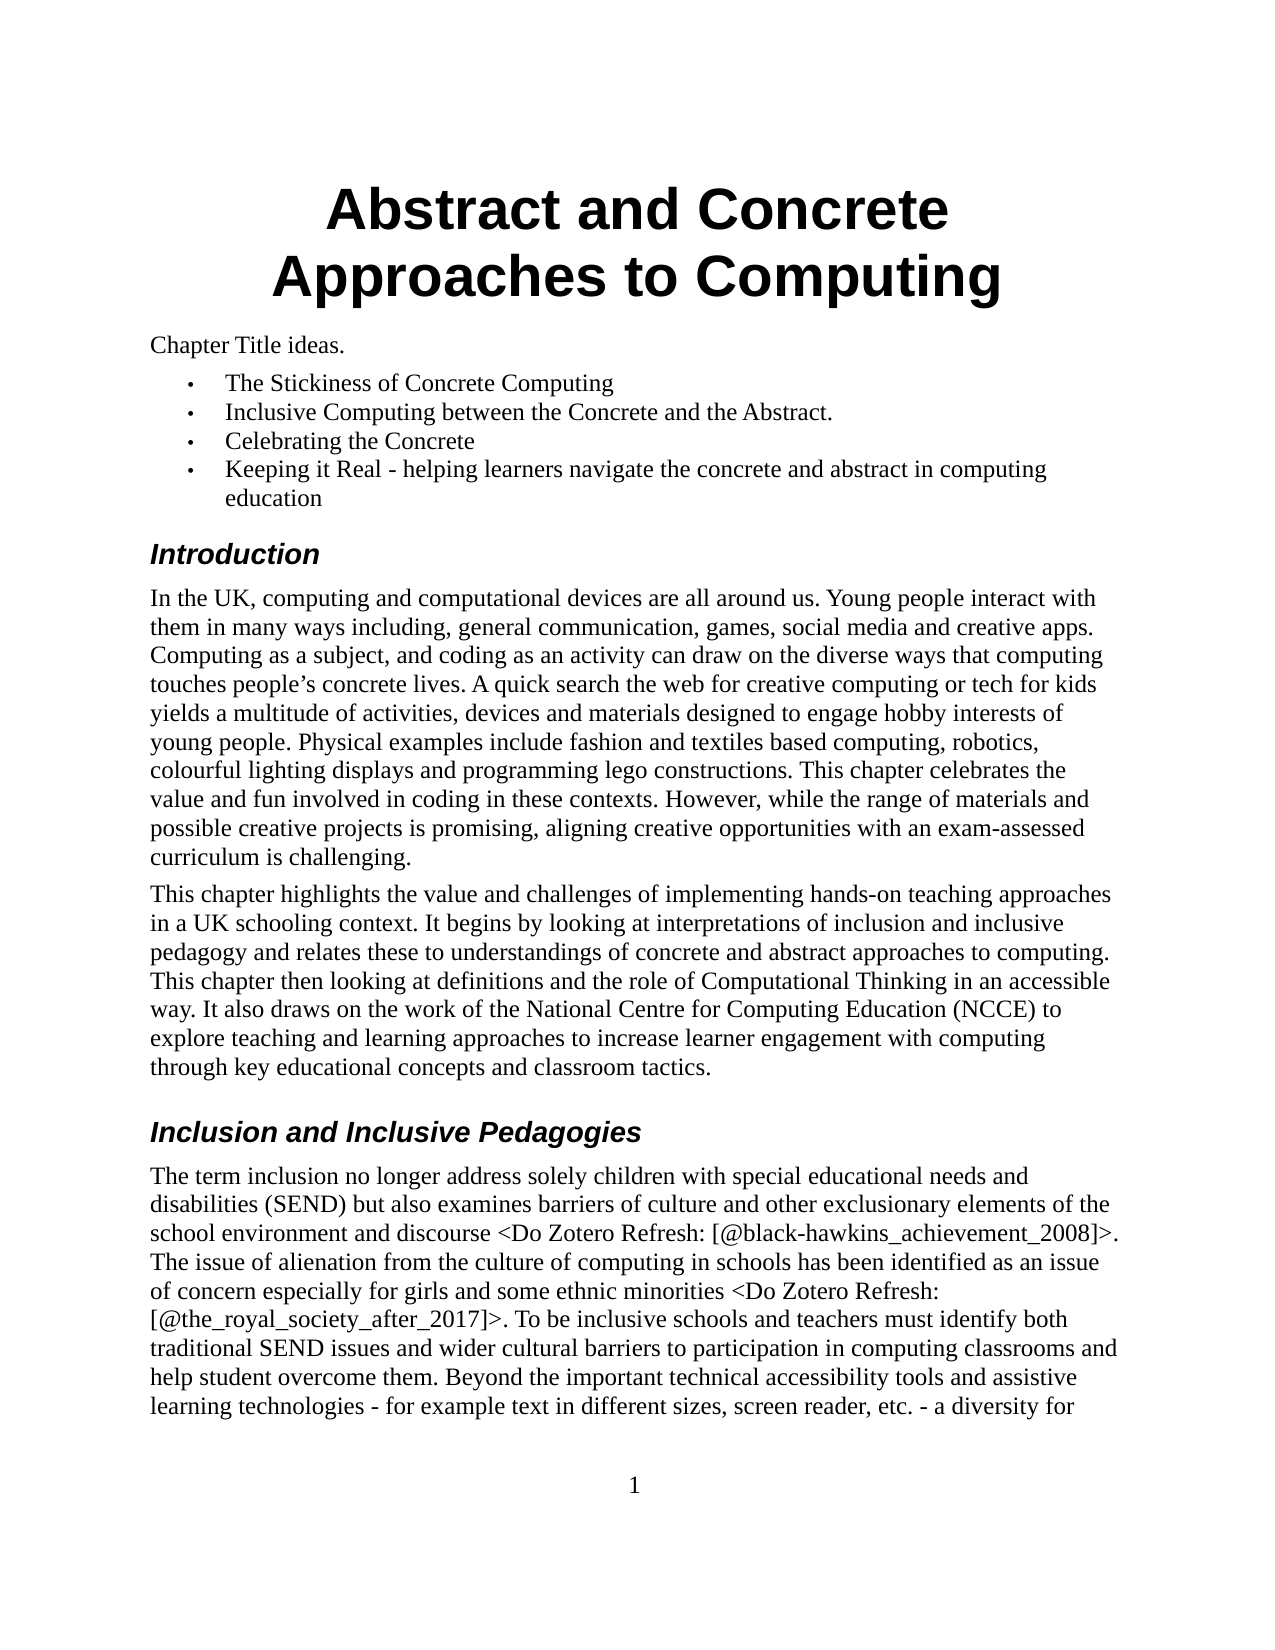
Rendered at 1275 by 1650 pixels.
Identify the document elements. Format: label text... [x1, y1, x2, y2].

text Chapter Title ideas. [150, 331, 1125, 359]
list Celebrating the Concrete [187, 426, 1125, 454]
subtitle Inclusion and Inclusive Pedagogies [150, 1115, 1125, 1148]
list Inclusive Computing between the Concrete and the Abstract. [187, 397, 1125, 426]
list Keeping it Real - helping learners navigate the concrete and abstract in computing education [187, 454, 1125, 512]
subtitle Introduction [150, 537, 1125, 571]
text In the UK, computing and computational devices are all around us. Young people interact with them in many ways including, general communication, games, social media and creative apps. Computing as a subject, and coding as an activity can draw on the diverse ways that computing touches people’s concrete lives. A quick search the web for creative computing or tech for kids yields a multitude of activities, devices and materials designed to engage hobby interests of young people. Physical examples include fashion and textiles based computing, robotics, colourful lighting displays and programming lego constructions. This chapter celebrates the value and fun involved in coding in these contexts. However, while the range of materials and possible creative projects is promising, aligning creative opportunities with an exam-assessed curriculum is challenging. [150, 583, 1125, 871]
text This chapter highlights the value and challenges of implementing hands-on teaching approaches in a UK schooling context. It begins by looking at interpretations of inclusion and inclusive pedagogy and relates these to understandings of concrete and abstract approaches to computing. This chapter then looking at definitions and the role of Computational Thinking in an accessible way. It also draws on the work of the National Centre for Computing Education (NCCE) to explore teaching and learning approaches to increase learner engagement with computing through key educational concepts and classroom tactics. [150, 879, 1125, 1081]
title Abstract and Concrete Approaches to Computing [150, 175, 1125, 309]
list The Stickiness of Concrete Computing [187, 368, 1125, 397]
text The term inclusion no longer address solely children with special educational needs and disabilities (SEND) but also examines barriers of culture and other exclusionary elements of the school environment and discourse <Do Zotero Refresh: [@black-hawkins_achievement_2008]>. The issue of alienation from the culture of computing in schools has been identified as an issue of concern especially for girls and some ethnic minorities <Do Zotero Refresh: [@the_royal_society_after_2017]>. To be inclusive schools and teachers must identify both traditional SEND issues and wider cultural barriers to participation in computing classrooms and help student overcome them. Beyond the important technical accessibility tools and assistive learning technologies - for example text in different sizes, screen reader, etc. - a diversity for [150, 1161, 1125, 1419]
